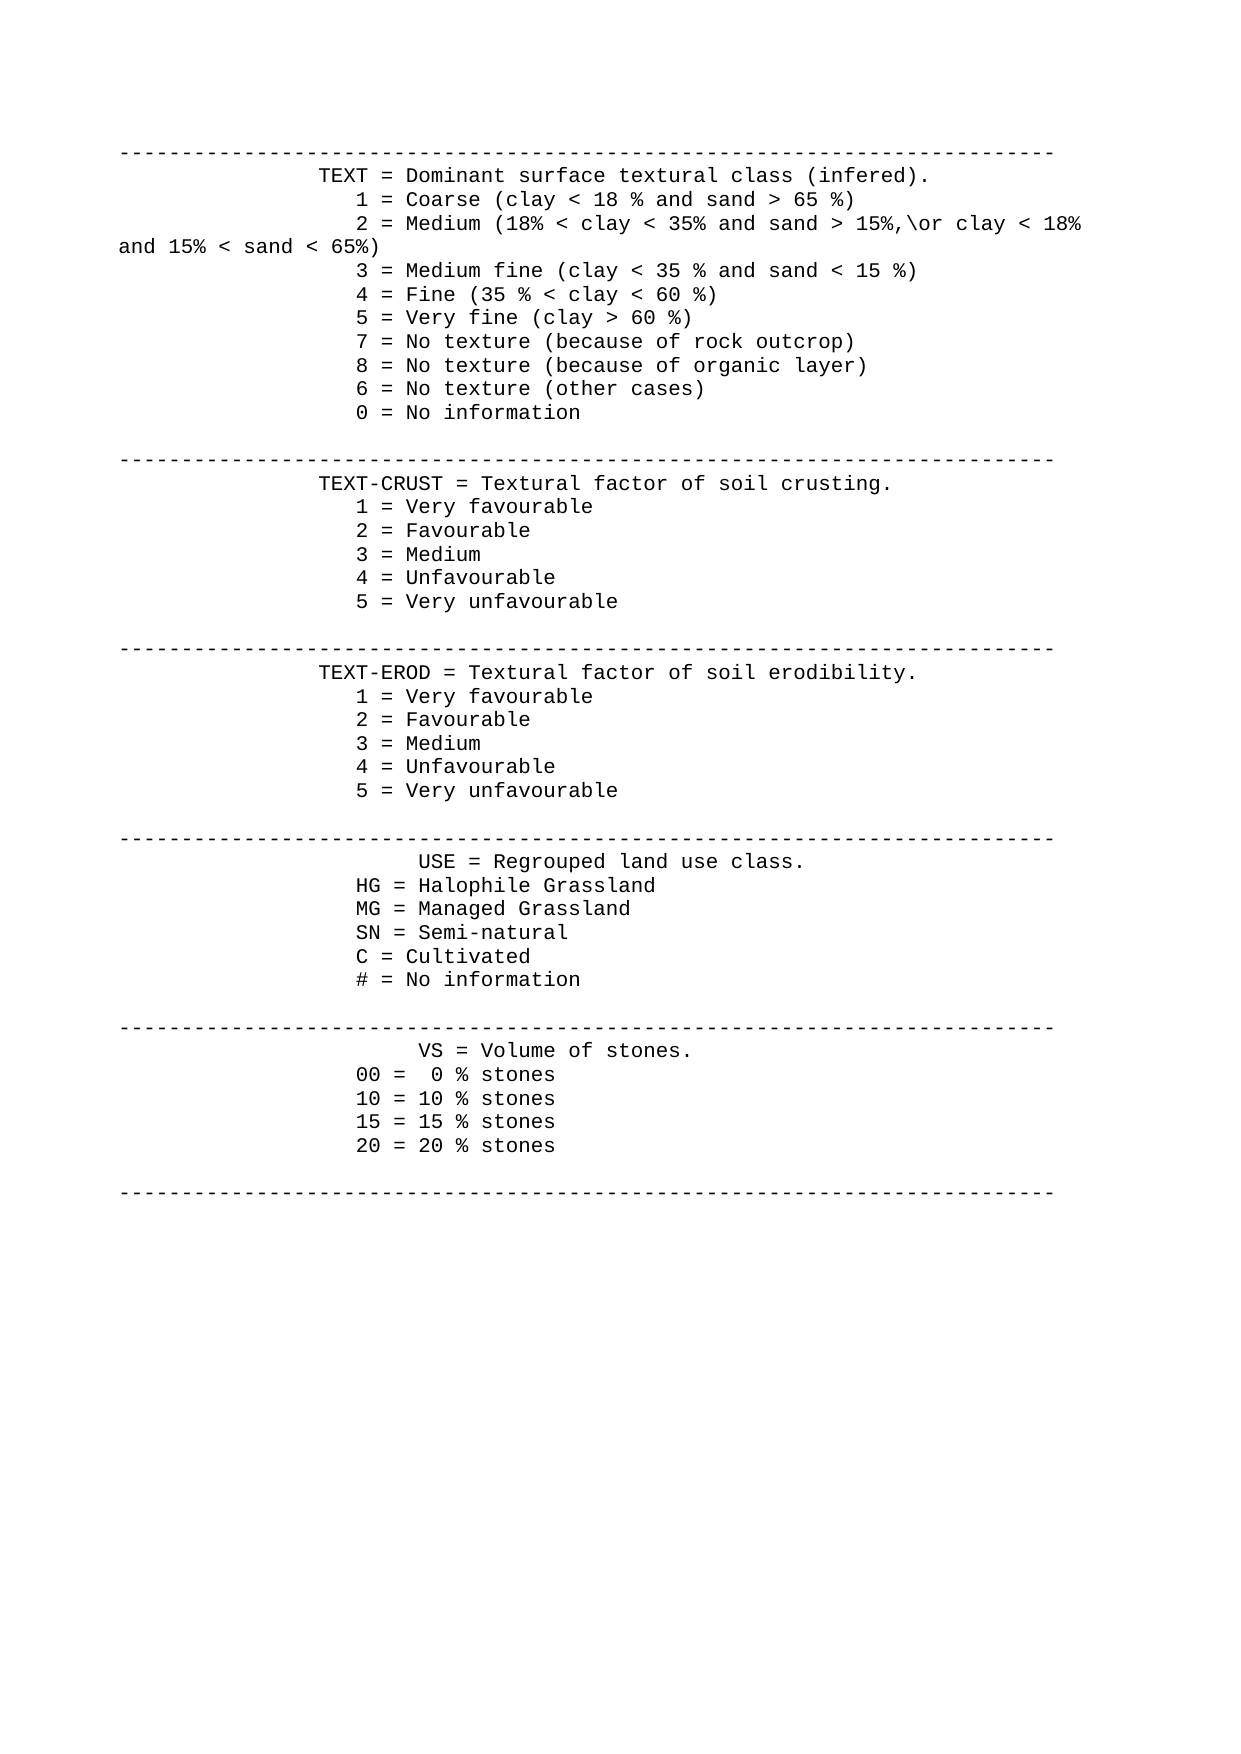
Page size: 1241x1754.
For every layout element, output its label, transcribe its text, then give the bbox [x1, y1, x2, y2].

text --------------------------------------------------------------------------- [118, 118, 1122, 165]
text MG = Managed Grassland [118, 898, 1122, 922]
text VS = Volume of stones. [118, 1040, 1122, 1064]
text --------------------------------------------------------------------------- [118, 615, 1122, 662]
text 10 = 10 % stones [118, 1088, 1122, 1111]
text 3 = Medium fine (clay < 35 % and sand < 15 %) [118, 260, 1122, 284]
text TEXT-EROD = Textural factor of soil erodibility. [118, 662, 1122, 686]
text 4 = Fine (35 % < clay < 60 %) [118, 284, 1122, 307]
text 5 = Very unfavourable [118, 591, 1122, 615]
text 5 = Very fine (clay > 60 %) [118, 307, 1122, 331]
text --------------------------------------------------------------------------- [118, 993, 1122, 1040]
text --------------------------------------------------------------------------- [118, 804, 1122, 851]
text 3 = Medium [118, 544, 1122, 567]
text TEXT-CRUST = Textural factor of soil crusting. [118, 473, 1122, 496]
text 20 = 20 % stones [118, 1135, 1122, 1158]
text 8 = No texture (because of organic layer) [118, 354, 1122, 378]
text 3 = Medium [118, 733, 1122, 757]
text HG = Halophile Grassland [118, 875, 1122, 898]
text 4 = Unfavourable [118, 757, 1122, 780]
text C = Cultivated [118, 946, 1122, 969]
text 1 = Very favourable [118, 496, 1122, 520]
text 2 = Favourable [118, 520, 1122, 544]
text SN = Semi-natural [118, 922, 1122, 946]
text 1 = Very favourable [118, 686, 1122, 709]
text 5 = Very unfavourable [118, 780, 1122, 804]
text 0 = No information [118, 402, 1122, 426]
text # = No information [118, 969, 1122, 993]
text TEXT = Dominant surface textural class (infered). [118, 165, 1122, 189]
text 2 = Medium (18% < clay < 35% and sand > 15%,\or clay < 18% and 15% < sand < 65%) [118, 213, 1122, 260]
text 00 = 0 % stones [118, 1064, 1122, 1088]
text 15 = 15 % stones [118, 1111, 1122, 1135]
text --------------------------------------------------------------------------- [118, 426, 1122, 473]
text 1 = Coarse (clay < 18 % and sand > 65 %) [118, 189, 1122, 213]
text --------------------------------------------------------------------------- [118, 1158, 1122, 1206]
text 2 = Favourable [118, 709, 1122, 733]
text 7 = No texture (because of rock outcrop) [118, 331, 1122, 354]
text 4 = Unfavourable [118, 567, 1122, 591]
text 6 = No texture (other cases) [118, 378, 1122, 402]
text USE = Regrouped land use class. [118, 851, 1122, 875]
